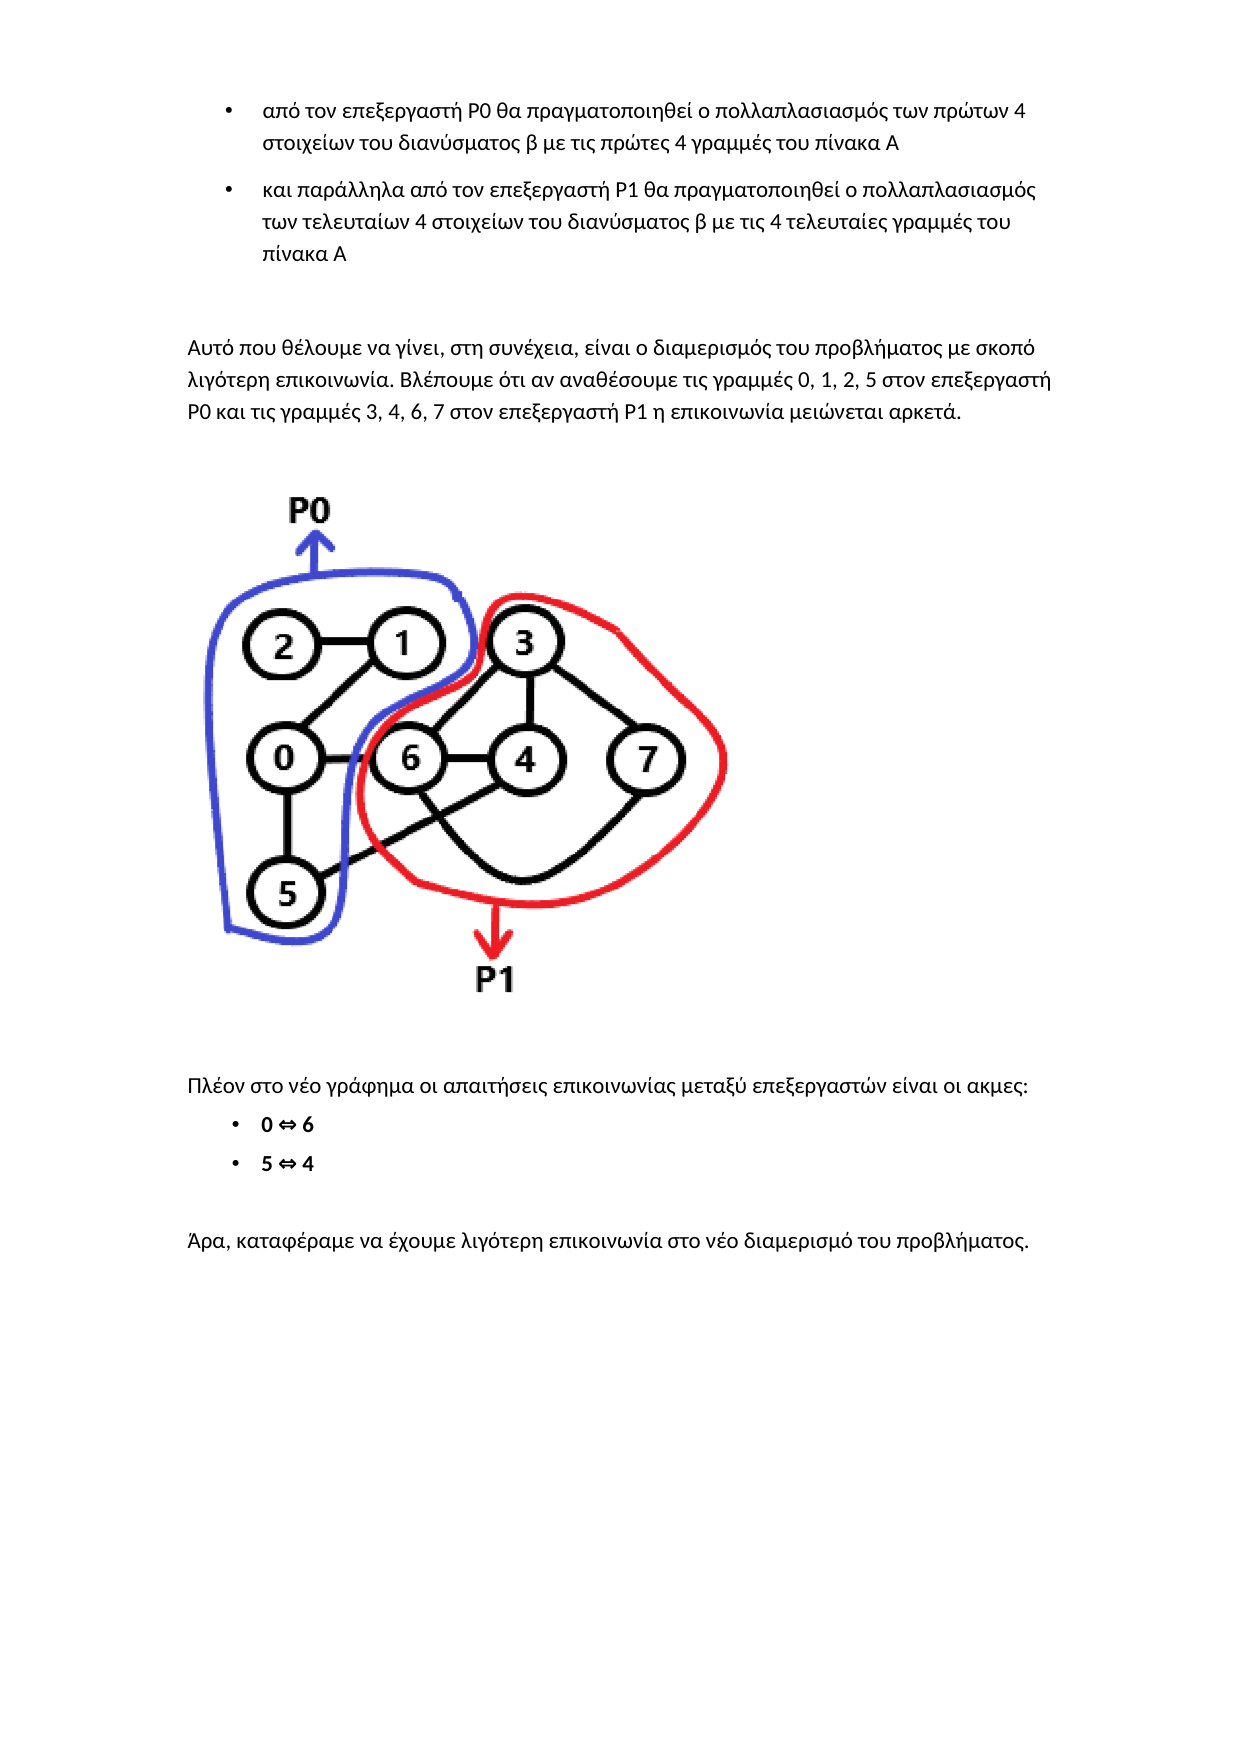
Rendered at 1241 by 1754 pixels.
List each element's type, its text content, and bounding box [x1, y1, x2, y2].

list 5 ⇔ 4 [232, 1149, 1053, 1177]
text Άρα, καταφέραμε να έχουμε λιγότερη επικοινωνία στο νέο διαμερισμό του προβλήματος. [187, 1226, 1053, 1254]
list και παράλληλα από τον επεξεργαστή Ρ1 θα πραγματοποιηθεί ο πολλαπλασιασμός των τελευταίων 4 στοιχείων του διανύσματος β με τις 4 τελευταίες γραμμές του πίνακα Α [225, 175, 1053, 267]
list 0 ⇔ 6 [232, 1110, 1053, 1138]
list από τον επεξεργαστή Ρ0 θα πραγματοποιηθεί ο πολλαπλασιασμός των πρώτων 4 στοιχείων του διανύσματος β με τις πρώτες 4 γραμμές του πίνακα Α [225, 96, 1053, 156]
picture [187, 490, 733, 1000]
text Πλέον στο νέο γράφημα οι απαιτήσεις επικοινωνίας μεταξύ επεξεργαστών είναι οι ακμες: [187, 1072, 1053, 1099]
text Αυτό που θέλουμε να γίνει, στη συνέχεια, είναι ο διαμερισμός του προβλήματος με σκοπό λιγότερη επικοινωνία. Βλέπουμε ότι αν αναθέσουμε τις γραμμές 0, 1, 2, 5 στον επεξεργαστή Ρ0 και τις γραμμές 3, 4, 6, 7 στον επεξεργαστή Ρ1 η επικοινωνία μειώνεται αρκετά. [187, 333, 1053, 425]
